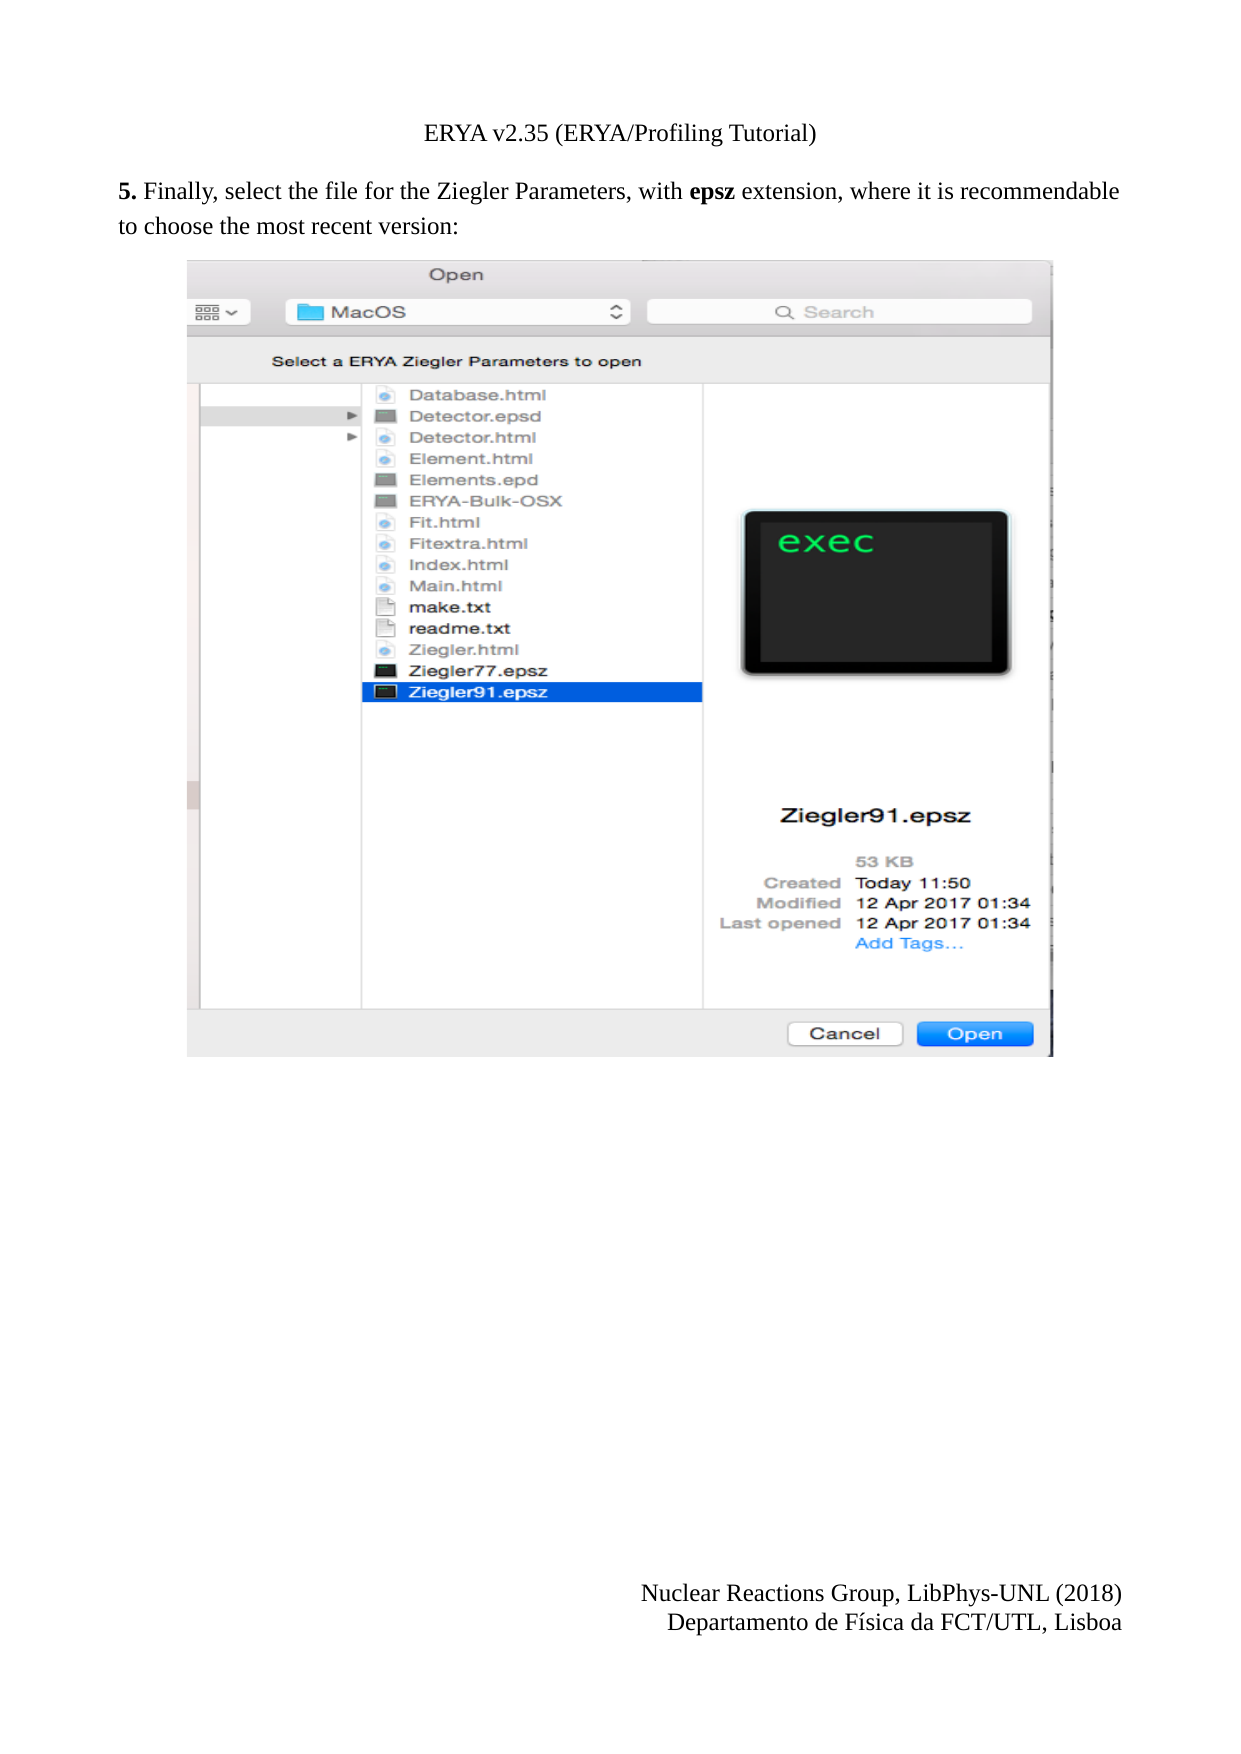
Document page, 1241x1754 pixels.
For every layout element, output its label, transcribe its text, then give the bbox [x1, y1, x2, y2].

text 5. Finally, select the file for the Ziegler Parameters, with epsz extension, where it is recommendable to choose the most recent version: [118, 176, 1122, 239]
picture [186, 260, 1054, 1057]
